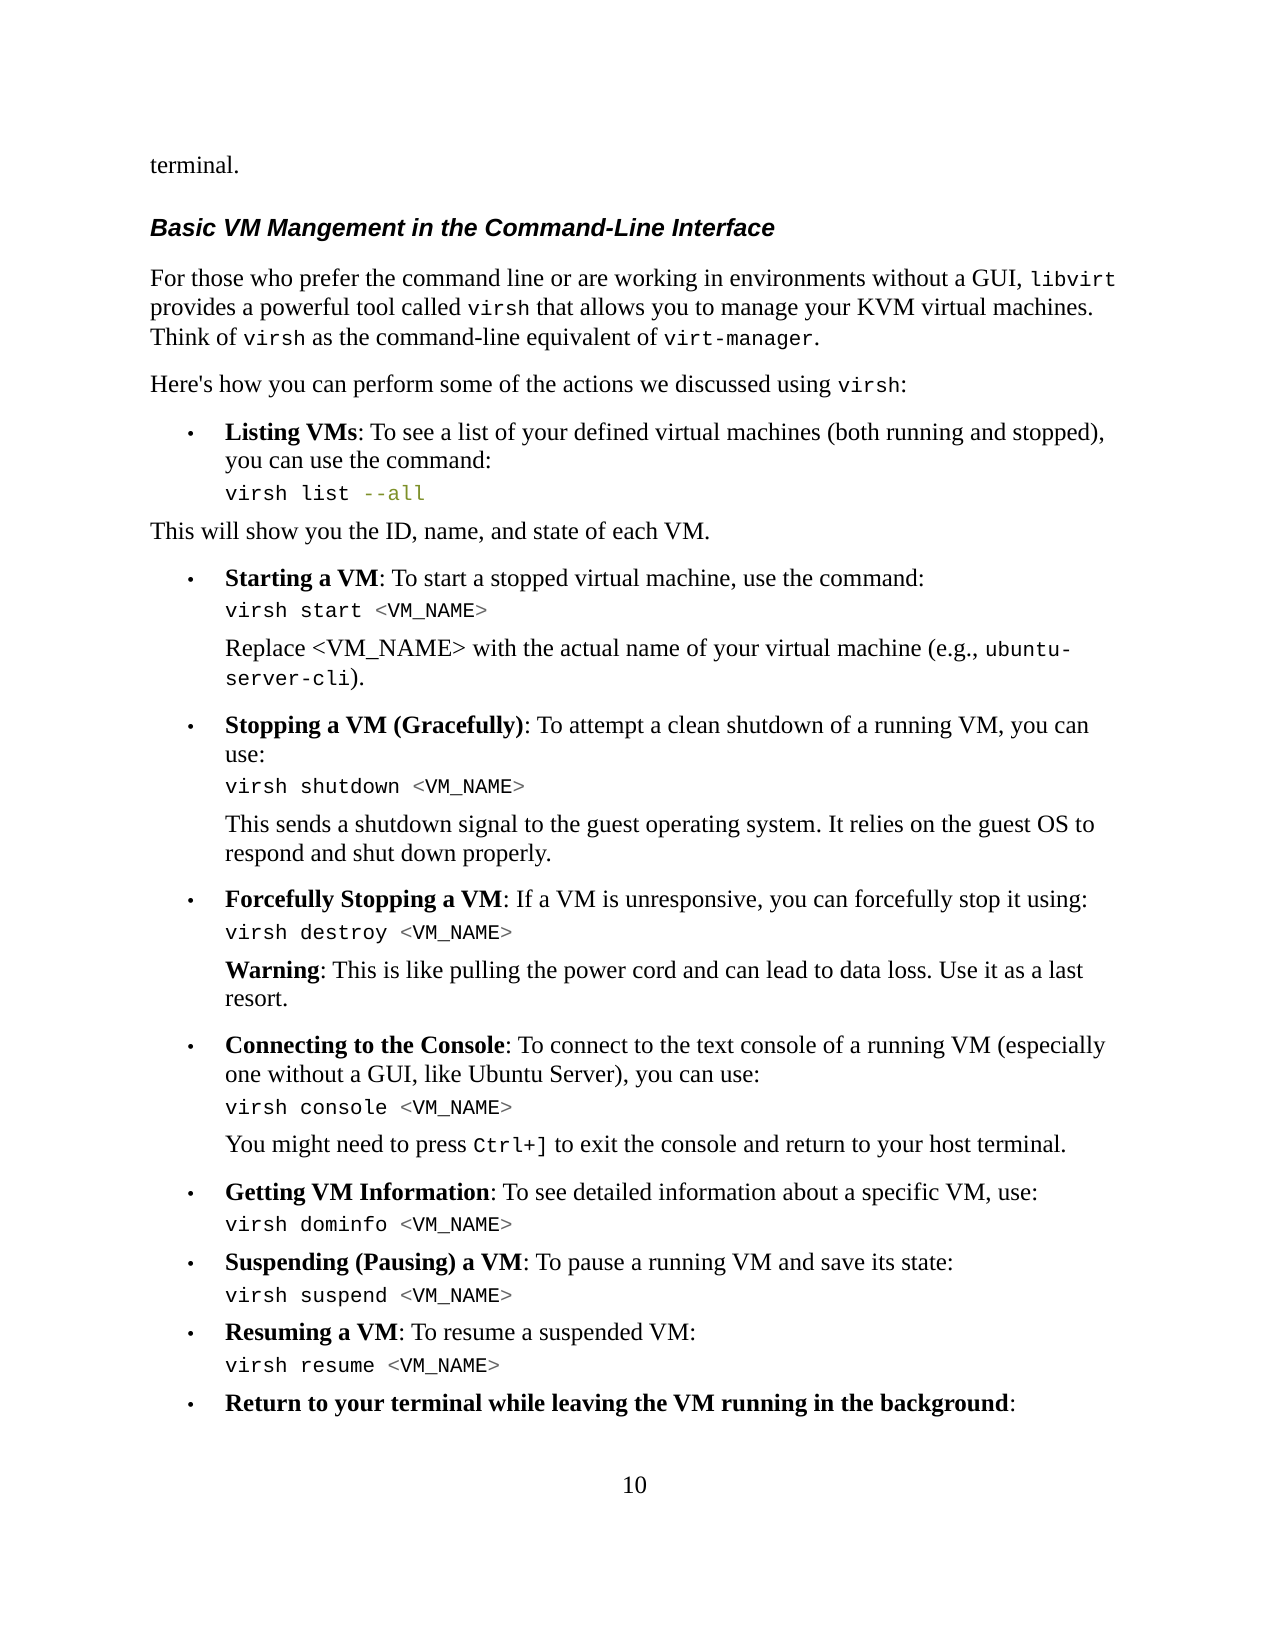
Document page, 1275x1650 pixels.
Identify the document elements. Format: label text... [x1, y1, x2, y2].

list virsh dominfo <VM_NAME> [187, 1214, 1125, 1238]
text terminal. [150, 150, 1125, 179]
list virsh console <VM_NAME> [187, 1097, 1125, 1120]
list Forcefully Stopping a VM: If a VM is unresponsive, you can forcefully stop it using: [187, 884, 1125, 913]
list virsh resume <VM_NAME> [187, 1355, 1125, 1379]
list Suspending (Pausing) a VM: To pause a running VM and save its state: [187, 1247, 1125, 1276]
list virsh shutdown <VM_NAME> [187, 776, 1125, 800]
list This sends a shutdown signal to the guest operating system. It relies on the guest OS to respond and shut down properly. [187, 809, 1125, 867]
list Return to your terminal while leaving the VM running in the background: [187, 1388, 1125, 1416]
text This will show you the ID, name, and state of each VM. [150, 516, 1125, 545]
list virsh suspend <VM_NAME> [187, 1285, 1125, 1308]
list Listing VMs: To see a list of your defined virtual machines (both running and stopped), you can use the command: [187, 417, 1125, 474]
subtitle Basic VM Mangement in the Command-Line Interface [150, 213, 1125, 241]
list Getting VM Information: To see detailed information about a specific VM, use: [187, 1177, 1125, 1206]
list Stopping a VM (Gracefully): To attempt a clean shutdown of a running VM, you can use: [187, 710, 1125, 767]
list Starting a VM: To start a stopped virtual machine, use the command: [187, 563, 1125, 591]
list virsh start <VM_NAME> [187, 600, 1125, 624]
list Resuming a VM: To resume a suspended VM: [187, 1317, 1125, 1346]
list virsh destroy <VM_NAME> [187, 922, 1125, 946]
text Here's how you can perform some of the actions we discussed using virsh: [150, 369, 1125, 399]
list virsh list --all [187, 483, 1125, 507]
list Replace <VM_NAME> with the actual name of your virtual machine (e.g., ubuntu-server-cli). [187, 633, 1125, 692]
list Connecting to the Console: To connect to the text console of a running VM (especially one without a GUI, like Ubuntu Server), you can use: [187, 1030, 1125, 1088]
list You might need to press Ctrl+] to exit the console and return to your host terminal. [187, 1129, 1125, 1159]
list Warning: This is like pulling the power cord and can lead to data loss. Use it as a last resort. [187, 955, 1125, 1012]
text For those who prefer the command line or are working in environments without a GUI, libvirt provides a powerful tool called virsh that allows you to manage your KVM virtual machines. Think of virsh as the command-line equivalent of virt-manager. [150, 263, 1125, 351]
